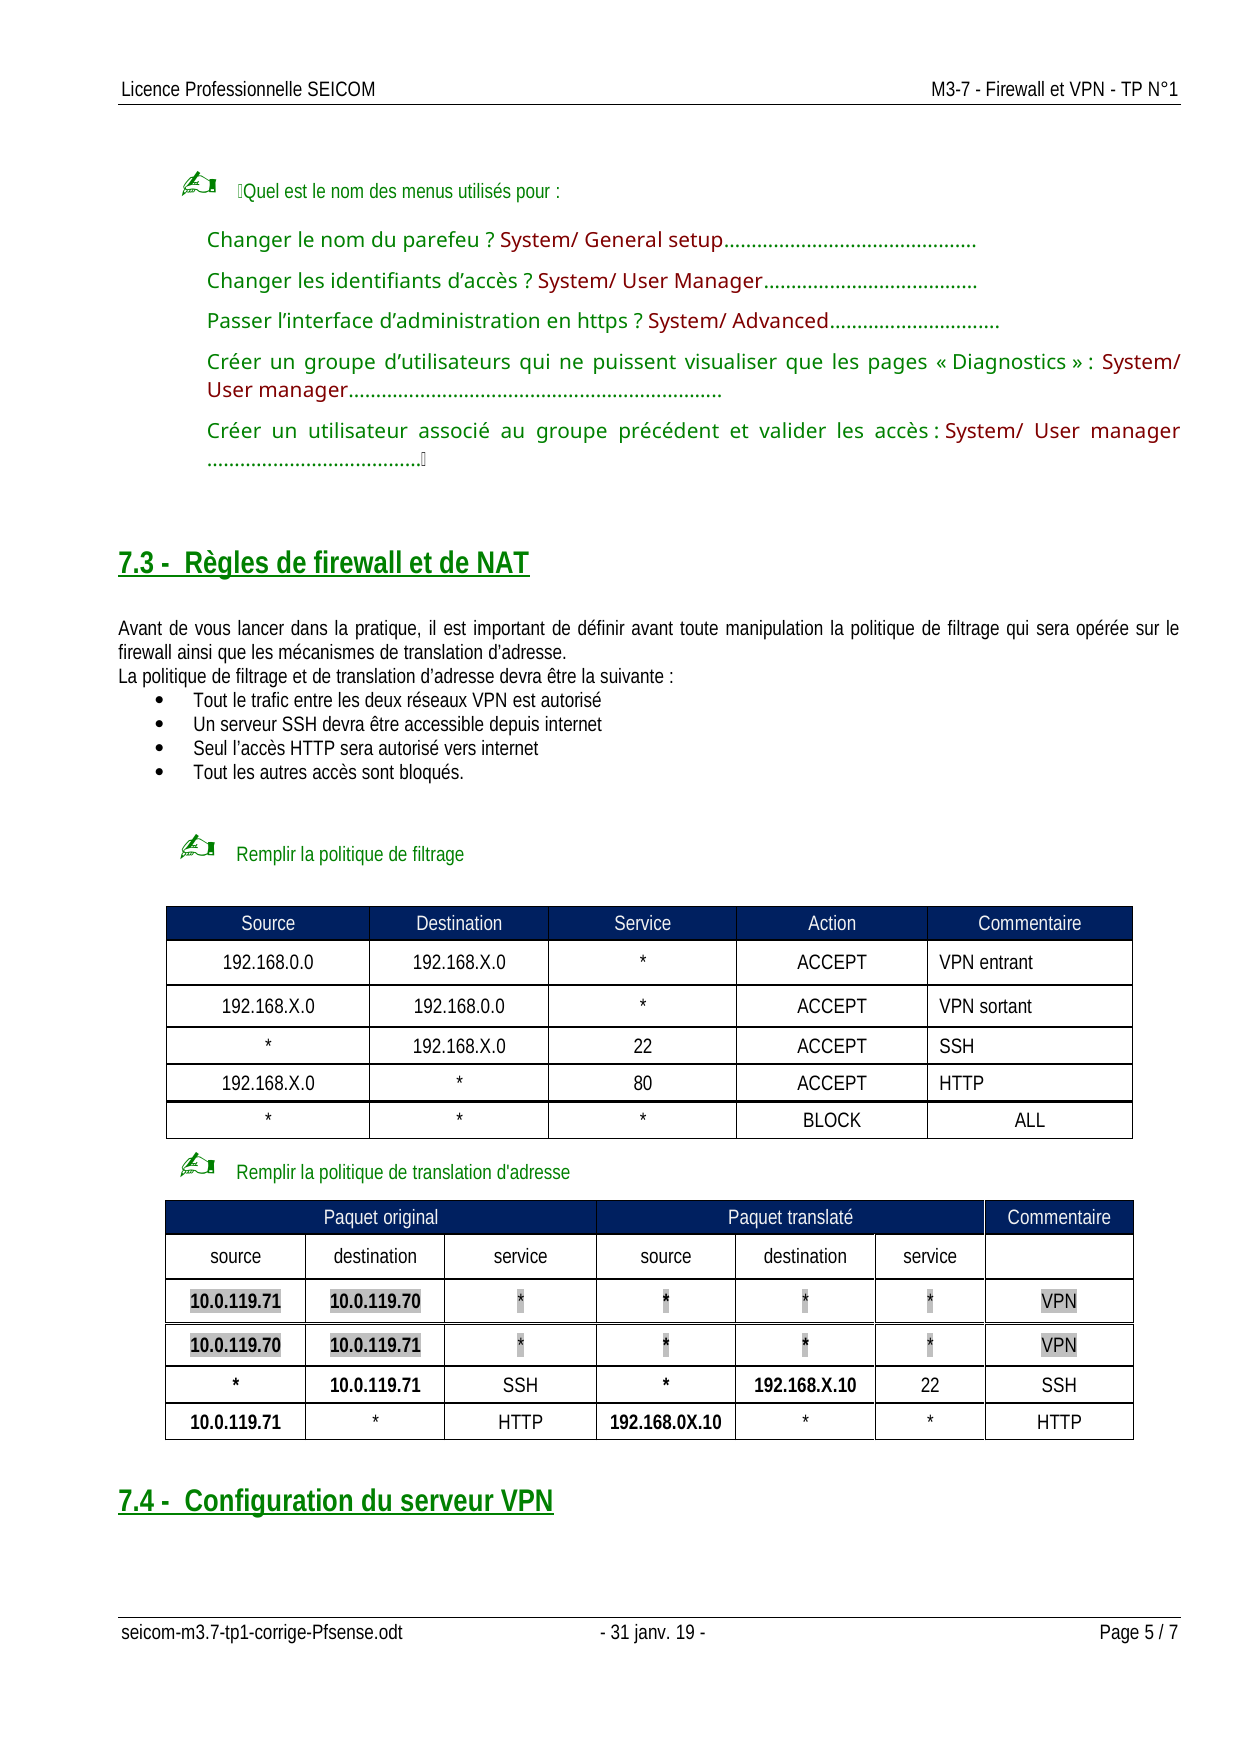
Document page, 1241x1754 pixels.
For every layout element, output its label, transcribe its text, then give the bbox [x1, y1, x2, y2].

table_cell * [876, 1280, 984, 1322]
table_cell * [167, 1028, 369, 1063]
table_cell 192.168.X.0 [167, 1065, 369, 1100]
table_cell VPN [986, 1280, 1133, 1322]
table_cell ACCEPT [737, 986, 927, 1026]
table_cell * [736, 1325, 874, 1365]
table_cell * [597, 1280, 735, 1322]
list Passer l’interface d’administration en https ? System/ Advanced…………………………. [148, 306, 1181, 335]
table_cell * [597, 1325, 735, 1365]
list Changer les identifiants d’accès ? System/ User Manager………………………………… [148, 266, 1181, 294]
table_cell * [167, 1103, 369, 1138]
table_cell SSH [445, 1367, 596, 1402]
table_cell 10.0.119.70 [306, 1280, 444, 1322]
table_cell 22 [876, 1367, 984, 1402]
table_header Paquet original [166, 1201, 596, 1233]
list Remplir la politique de translation d'adresse [177, 1150, 1181, 1188]
table_cell * [166, 1367, 305, 1402]
table_cell * [370, 1065, 548, 1100]
text Avant de vous lancer dans la pratique, il est important de définir avant toute manipulation la politique de filtrage qui sera opérée sur le firewall ainsi que les mécanismes de translation d’adresse. [118, 616, 1181, 664]
table_cell * [549, 986, 736, 1026]
table_cell 192.168.X.0 [370, 1028, 548, 1063]
list Remplir la politique de filtrage [177, 832, 1181, 870]
list Créer un groupe d’utilisateurs qui ne puissent visualiser que les pages « Diagnostics » : System/ User manager………………………………………………………….. [148, 347, 1181, 404]
table_cell * [549, 941, 736, 984]
table_cell 192.168.X.10 [736, 1367, 874, 1402]
table_cell 192.168.X.0 [167, 986, 369, 1026]
table_cell VPN sortant [928, 986, 1132, 1026]
table_cell * [597, 1367, 735, 1402]
table_header Commentaire [928, 907, 1132, 939]
table_cell * [876, 1404, 984, 1439]
table_cell * [876, 1325, 984, 1365]
table_cell 192.168.0.0 [167, 941, 369, 984]
table_header Paquet translaté [597, 1201, 984, 1233]
table_cell source [166, 1235, 305, 1278]
table_cell ALL [928, 1103, 1132, 1138]
table_cell 80 [549, 1065, 736, 1100]
table_cell * [370, 1103, 548, 1138]
table_cell service [445, 1235, 596, 1278]
table_cell ACCEPT [737, 941, 927, 984]
table_cell VPN entrant [928, 941, 1132, 984]
list Tout le trafic entre les deux réseaux VPN est autorisé [156, 688, 1181, 712]
table_header Action [737, 907, 927, 939]
table_cell 10.0.119.71 [166, 1280, 305, 1322]
table_cell * [445, 1325, 596, 1365]
text La politique de filtrage et de translation d’adresse devra être la suivante : [118, 664, 1181, 688]
table_cell [986, 1235, 1133, 1278]
table_cell source [597, 1235, 735, 1278]
table_cell VPN [986, 1325, 1133, 1365]
table_cell * [549, 1103, 736, 1138]
table_cell ACCEPT [737, 1028, 927, 1063]
table_cell HTTP [986, 1404, 1133, 1439]
list Un serveur SSH devra être accessible depuis internet [156, 712, 1181, 736]
table_cell HTTP [445, 1404, 596, 1439]
list Tout les autres accès sont bloqués. [156, 760, 1181, 784]
table_cell 10.0.119.71 [306, 1325, 444, 1365]
table_cell 22 [549, 1028, 736, 1063]
table_cell HTTP [928, 1065, 1132, 1100]
list Changer le nom du parefeu ? System/ General setup………………………………………. [148, 225, 1181, 254]
table_cell destination [306, 1235, 444, 1278]
subtitle Règles de firewall et de NAT [118, 544, 1181, 580]
table_cell service [876, 1235, 984, 1278]
list Seul l’accès HTTP sera autorisé vers internet [156, 736, 1181, 760]
table_cell 10.0.119.70 [166, 1325, 305, 1365]
table_header Commentaire [986, 1201, 1133, 1233]
table_cell 192.168.0X.10 [597, 1404, 735, 1439]
table_cell * [306, 1404, 444, 1439]
table_header Service [549, 907, 736, 939]
list Créer un utilisateur associé au groupe précédent et valider les accès : System/ User manager ………………………………… [148, 416, 1181, 473]
table_cell SSH [986, 1367, 1133, 1402]
table_cell * [736, 1404, 874, 1439]
table_header Destination [370, 907, 548, 939]
table_cell * [736, 1280, 874, 1322]
table_cell SSH [928, 1028, 1132, 1063]
table_header Source [167, 907, 369, 939]
table_cell 10.0.119.71 [166, 1404, 305, 1439]
table_cell 192.168.X.0 [370, 941, 548, 984]
table_cell 192.168.0.0 [370, 986, 548, 1026]
list Quel est le nom des menus utilisés pour : [179, 170, 1181, 208]
table_cell ACCEPT [737, 1065, 927, 1100]
table_cell BLOCK [737, 1103, 927, 1138]
table_cell * [445, 1280, 596, 1322]
subtitle Configuration du serveur VPN [118, 1482, 1181, 1518]
table_cell destination [736, 1235, 874, 1278]
table_cell 10.0.119.71 [306, 1367, 444, 1402]
